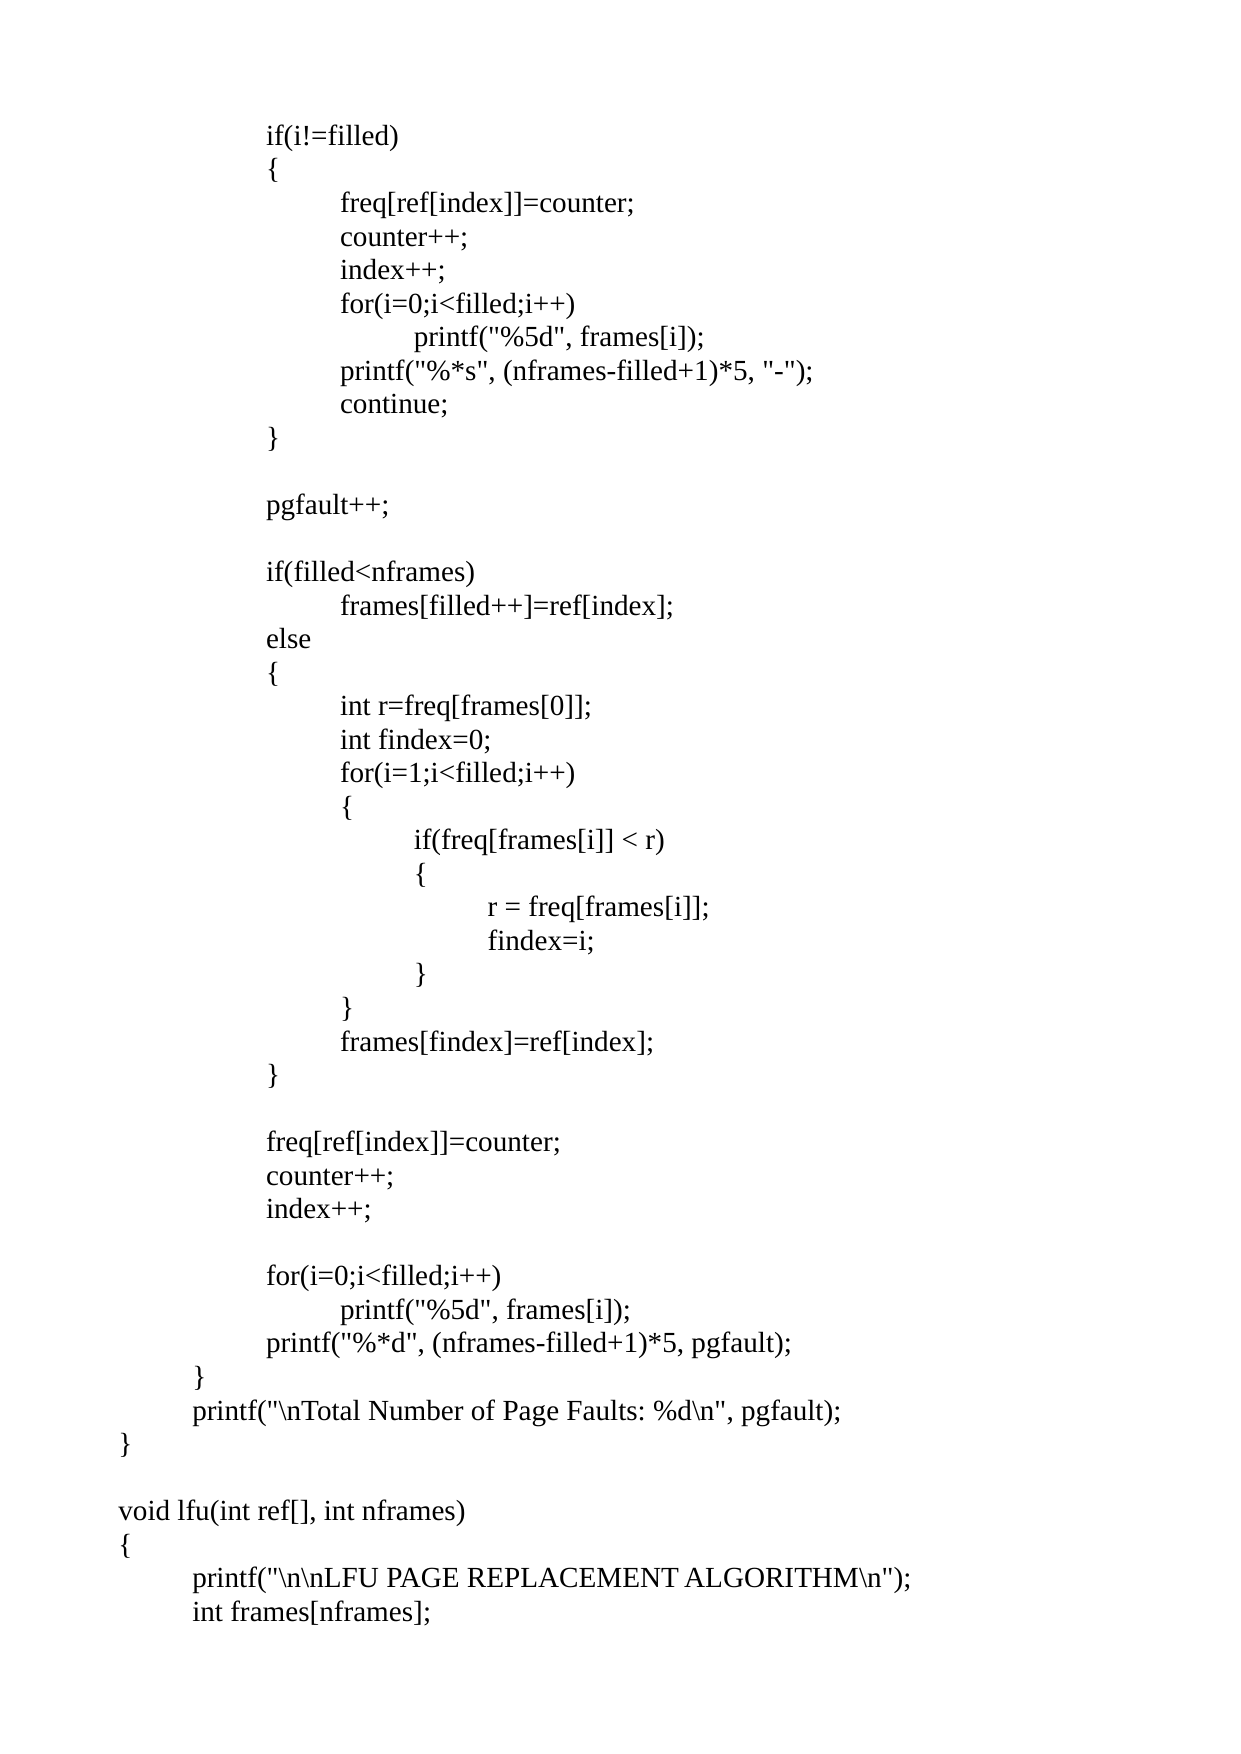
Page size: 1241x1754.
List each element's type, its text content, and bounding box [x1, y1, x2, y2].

text } [118, 1359, 1122, 1393]
text else [118, 621, 1122, 655]
text if(i!=filled) [118, 118, 1122, 152]
text } [118, 1426, 1122, 1460]
text { [118, 152, 1122, 185]
text printf("%*s", (nframes-filled+1)*5, "-"); [118, 353, 1122, 386]
text { [118, 1527, 1122, 1560]
text printf("\nTotal Number of Page Faults: %d\n", pgfault); [118, 1393, 1122, 1426]
text for(i=0;i<filled;i++) [118, 1258, 1122, 1292]
text counter++; [118, 219, 1122, 252]
text frames[findex]=ref[index]; [118, 1024, 1122, 1057]
text printf("\n\nLFU PAGE REPLACEMENT ALGORITHM\n"); [118, 1560, 1122, 1594]
text } [118, 1057, 1122, 1091]
text int r=freq[frames[0]]; [118, 688, 1122, 722]
text } [118, 420, 1122, 453]
text if(freq[frames[i]] < r) [118, 822, 1122, 856]
text for(i=0;i<filled;i++) [118, 286, 1122, 319]
text index++; [118, 1191, 1122, 1225]
text { [118, 655, 1122, 688]
text index++; [118, 252, 1122, 286]
text for(i=1;i<filled;i++) [118, 755, 1122, 789]
text printf("%5d", frames[i]); [118, 319, 1122, 353]
text printf("%5d", frames[i]); [118, 1292, 1122, 1326]
text void lfu(int ref[], int nframes) [118, 1493, 1122, 1527]
text printf("%*d", (nframes-filled+1)*5, pgfault); [118, 1326, 1122, 1359]
text r = freq[frames[i]]; [118, 889, 1122, 923]
text counter++; [118, 1158, 1122, 1191]
text freq[ref[index]]=counter; [118, 185, 1122, 219]
text frames[filled++]=ref[index]; [118, 588, 1122, 621]
text freq[ref[index]]=counter; [118, 1124, 1122, 1158]
text { [118, 856, 1122, 889]
text } [118, 990, 1122, 1024]
text int frames[nframes]; [118, 1594, 1122, 1627]
text } [118, 957, 1122, 990]
text continue; [118, 386, 1122, 420]
text if(filled<nframes) [118, 554, 1122, 588]
text pgfault++; [118, 487, 1122, 521]
text int findex=0; [118, 722, 1122, 755]
text findex=i; [118, 923, 1122, 957]
text { [118, 789, 1122, 822]
